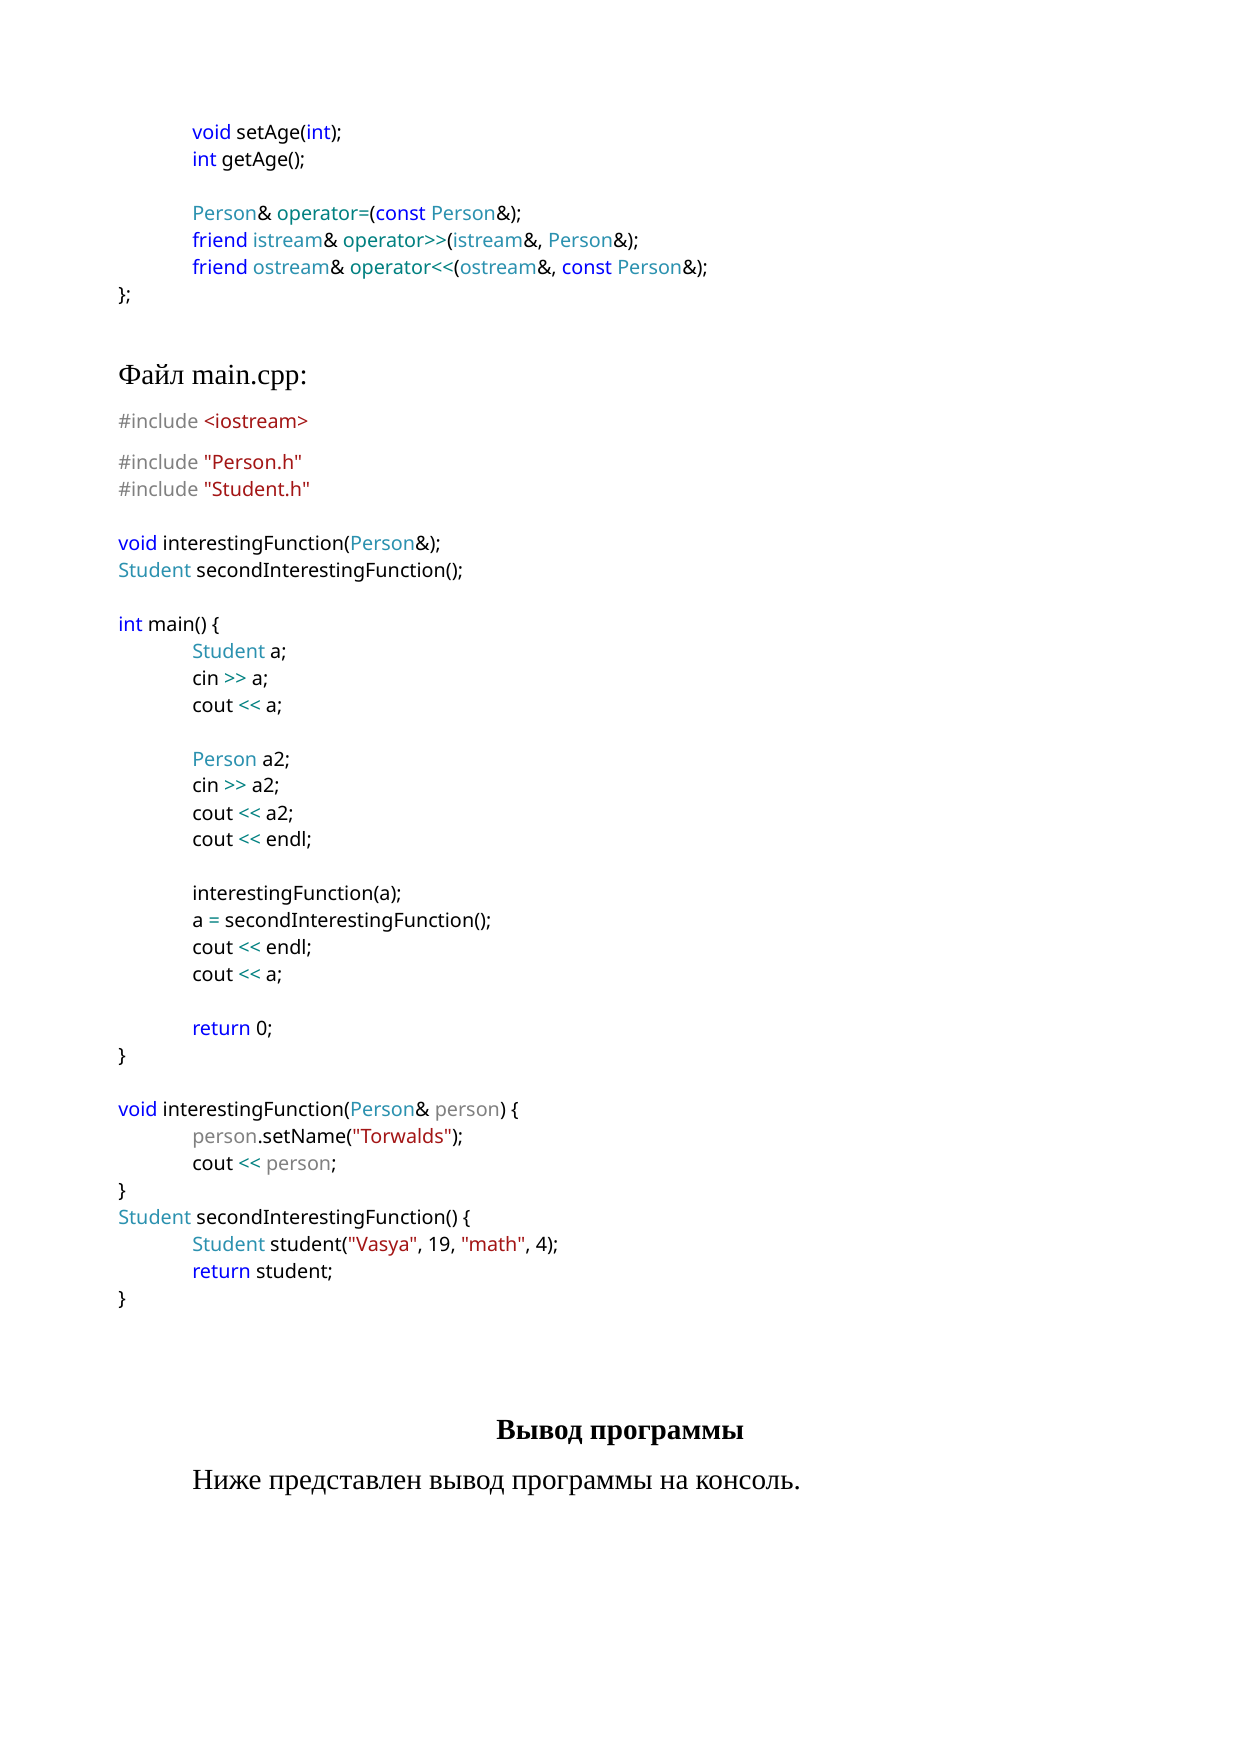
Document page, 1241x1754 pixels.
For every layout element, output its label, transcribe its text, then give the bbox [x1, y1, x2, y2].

text void interestingFunction(Person&); [118, 529, 1122, 556]
text int main() { [118, 610, 1122, 637]
text void setAge(int); [118, 118, 1122, 145]
text #include "Person.h" [118, 448, 1122, 475]
text cout << person; [118, 1149, 1122, 1176]
text cout << endl; [118, 826, 1122, 853]
text cout << a; [118, 691, 1122, 718]
text #include "Student.h" [118, 475, 1122, 502]
text Student student("Vasya", 19, "math", 4); [118, 1230, 1122, 1257]
text interestingFunction(a); [118, 880, 1122, 907]
text void interestingFunction(Person& person) { [118, 1096, 1122, 1122]
text Вывод программы [118, 1412, 1122, 1446]
text Student secondInterestingFunction(); [118, 556, 1122, 583]
text friend ostream& operator<<(ostream&, const Person&); [118, 253, 1122, 280]
text cout << endl; [118, 934, 1122, 961]
text cout << a; [118, 961, 1122, 988]
text int getAge(); [118, 145, 1122, 172]
text cin >> a2; [118, 772, 1122, 799]
text Ниже представлен вывод программы на консоль. [118, 1462, 1122, 1496]
text return 0; [118, 1014, 1122, 1042]
text Student secondInterestingFunction() { [118, 1203, 1122, 1230]
text friend istream& operator>>(istream&, Person&); [118, 226, 1122, 253]
text Person a2; [118, 745, 1122, 772]
text a = secondInterestingFunction(); [118, 907, 1122, 934]
text }; [118, 280, 1122, 307]
text Student a; [118, 637, 1122, 664]
text } [118, 1284, 1122, 1311]
text return student; [118, 1257, 1122, 1284]
text Person& operator=(const Person&); [118, 199, 1122, 226]
text cout << a2; [118, 799, 1122, 826]
text } [118, 1176, 1122, 1203]
text Файл main.cpp: [118, 357, 1122, 391]
text person.setName("Torwalds"); [118, 1122, 1122, 1149]
text cin >> a; [118, 664, 1122, 691]
text } [118, 1042, 1122, 1068]
text #include <iostream> [118, 408, 1122, 434]
